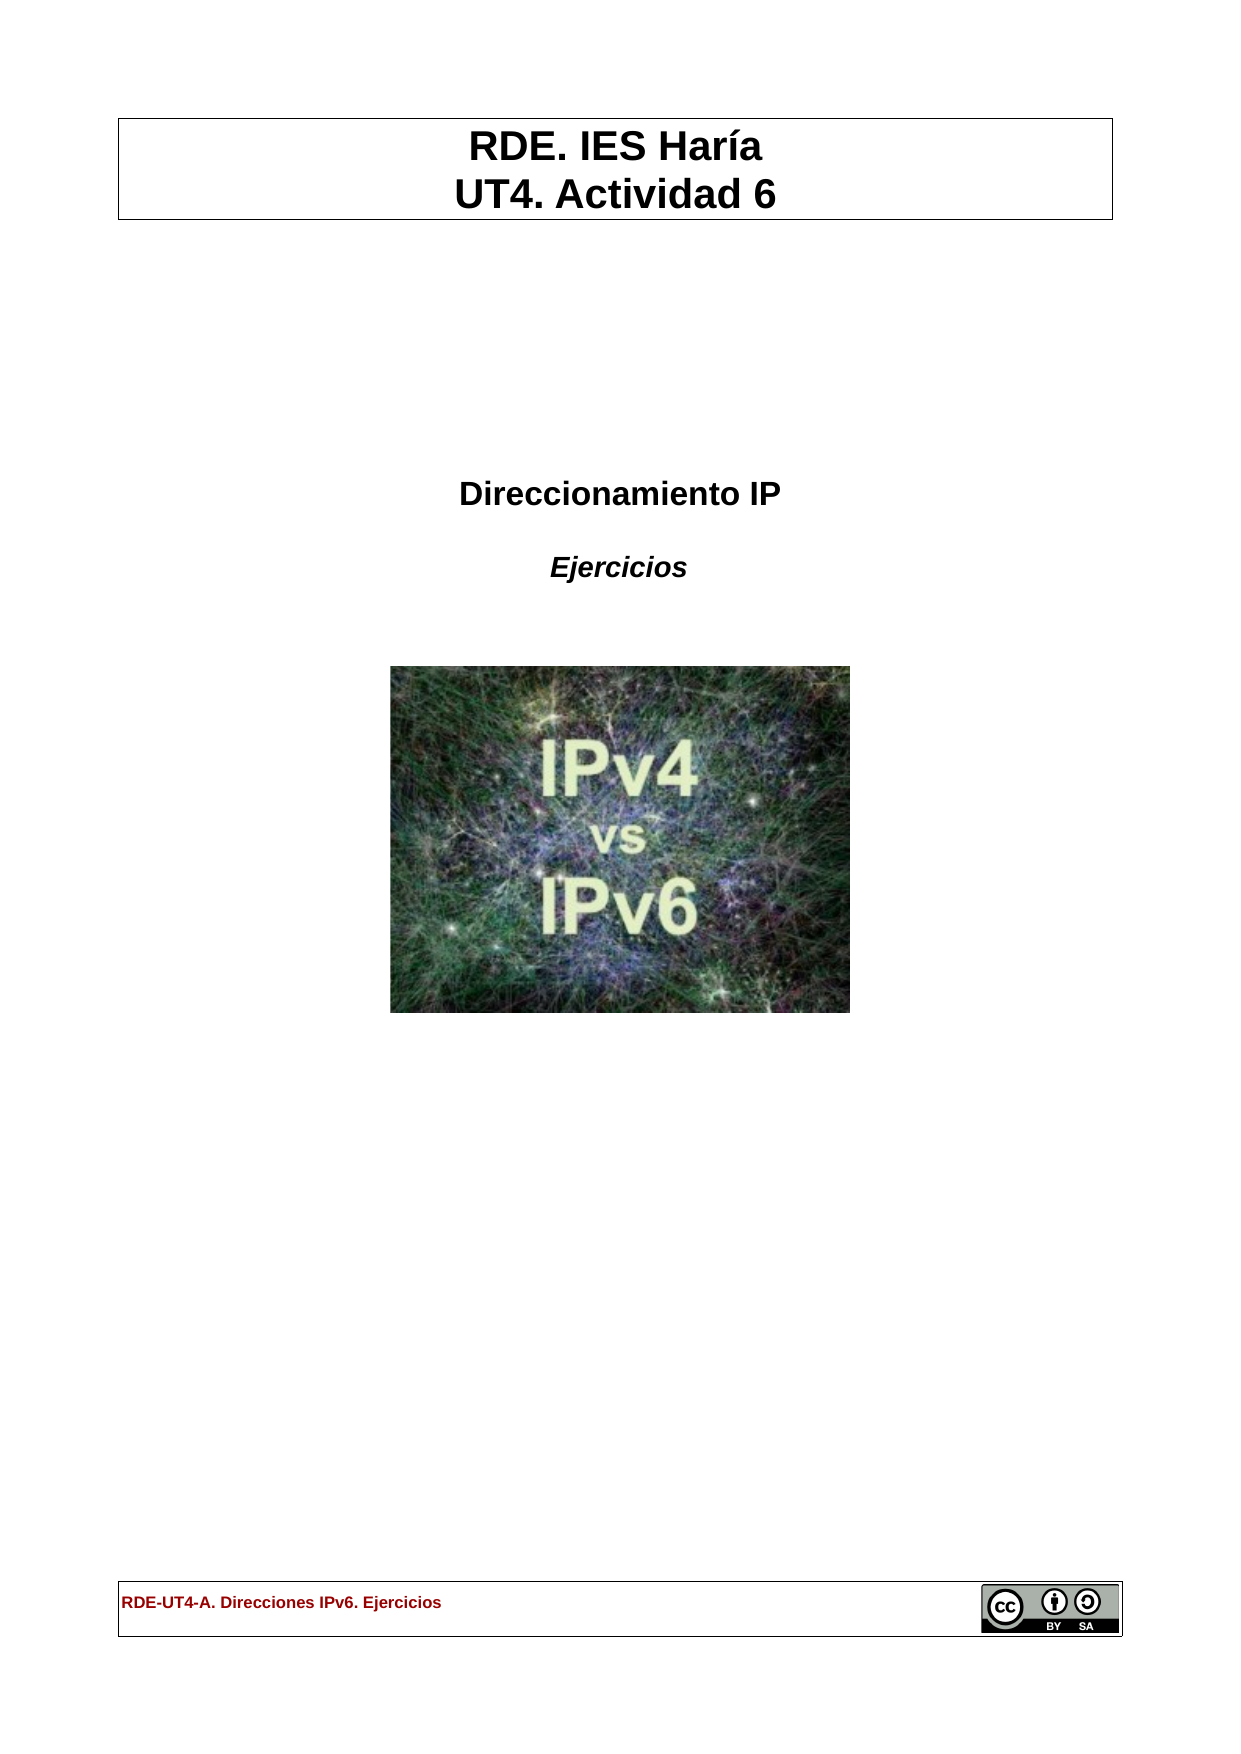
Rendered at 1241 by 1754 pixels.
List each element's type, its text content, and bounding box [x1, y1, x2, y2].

picture [390, 666, 850, 1013]
picture [981, 1584, 1119, 1633]
subtitle Direccionamiento IP [118, 474, 1122, 512]
text RDE. IES Haría [119, 119, 1112, 166]
text UT4. Actividad 6 [119, 166, 1112, 219]
subtitle Ejercicios [118, 550, 1122, 583]
